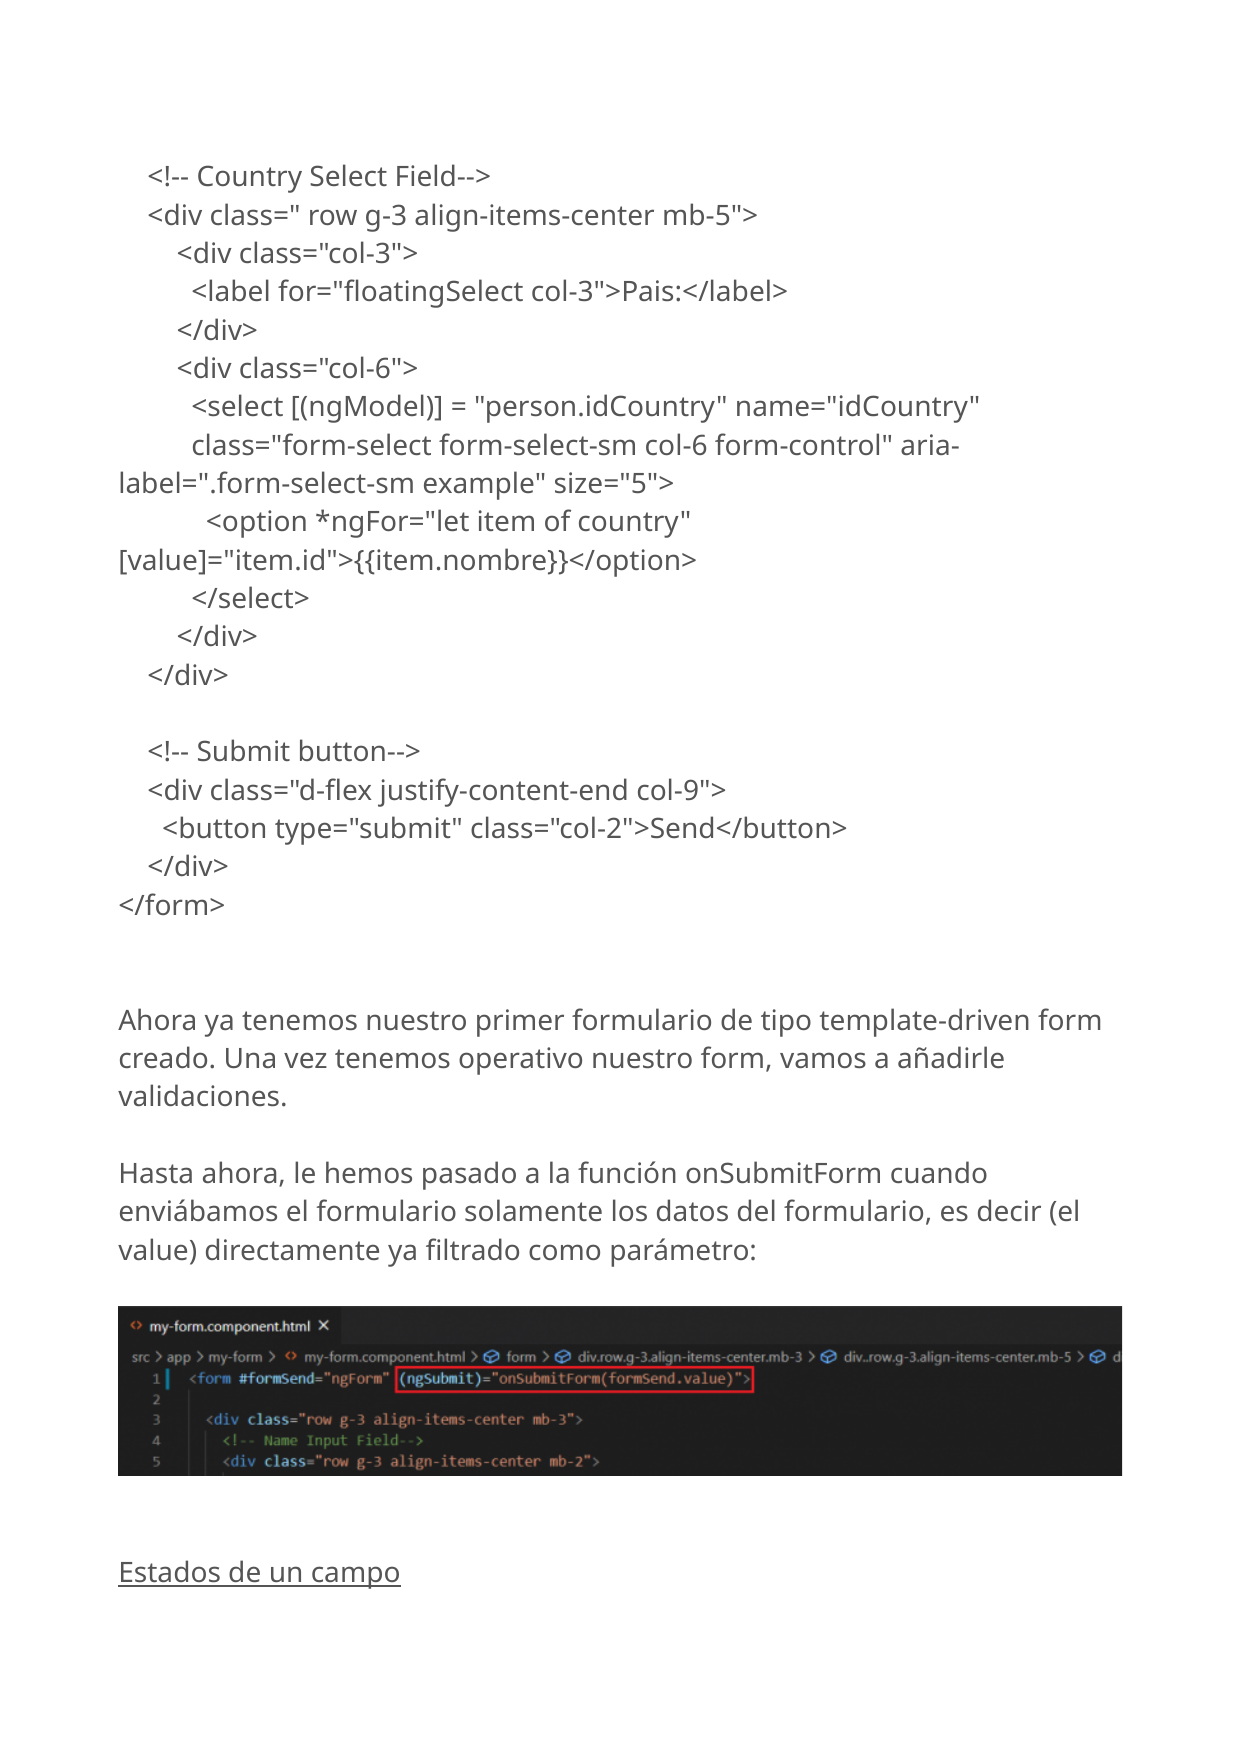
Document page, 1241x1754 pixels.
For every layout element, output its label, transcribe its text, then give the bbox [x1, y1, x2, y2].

text <label for="floatingSelect col-3">Pais:</label> [118, 271, 1122, 310]
text <select [(ngModel)] = "person.idCountry" name="idCountry" [118, 386, 1122, 425]
text </div> [118, 616, 1122, 655]
text <div class="col-3"> [118, 233, 1122, 271]
text <!-- Submit button--> [118, 731, 1122, 770]
text <div class=" row g-3 align-items-center mb-5"> [118, 195, 1122, 233]
text <button type="submit" class="col-2">Send</button> [118, 808, 1122, 846]
text </select> [118, 578, 1122, 616]
picture [118, 1306, 1123, 1476]
text <div class="d-flex justify-content-end col-9"> [118, 770, 1122, 808]
text Hasta ahora, le hemos pasado a la función onSubmitForm cuando enviábamos el formulario solamente los datos del formulario, es decir (el value) directamente ya filtrado como parámetro: [118, 1153, 1122, 1268]
text class="form-select form-select-sm col-6 form-control" aria-label=".form-select-sm example" size="5"> [118, 425, 1122, 501]
text </form> [118, 885, 1122, 923]
text <!-- Country Select Field--> [118, 156, 1122, 195]
text <option *ngFor="let item of country" [value]="item.id">{{item.nombre}}</option> [118, 501, 1122, 578]
text Ahora ya tenemos nuestro primer formulario de tipo template-driven form creado. Una vez tenemos operativo nuestro form, vamos a añadirle validaciones. [118, 1000, 1122, 1115]
text </div> [118, 655, 1122, 693]
text Estados de un campo [118, 1552, 1122, 1591]
text <div class="col-6"> [118, 348, 1122, 386]
text </div> [118, 846, 1122, 885]
text </div> [118, 310, 1122, 348]
